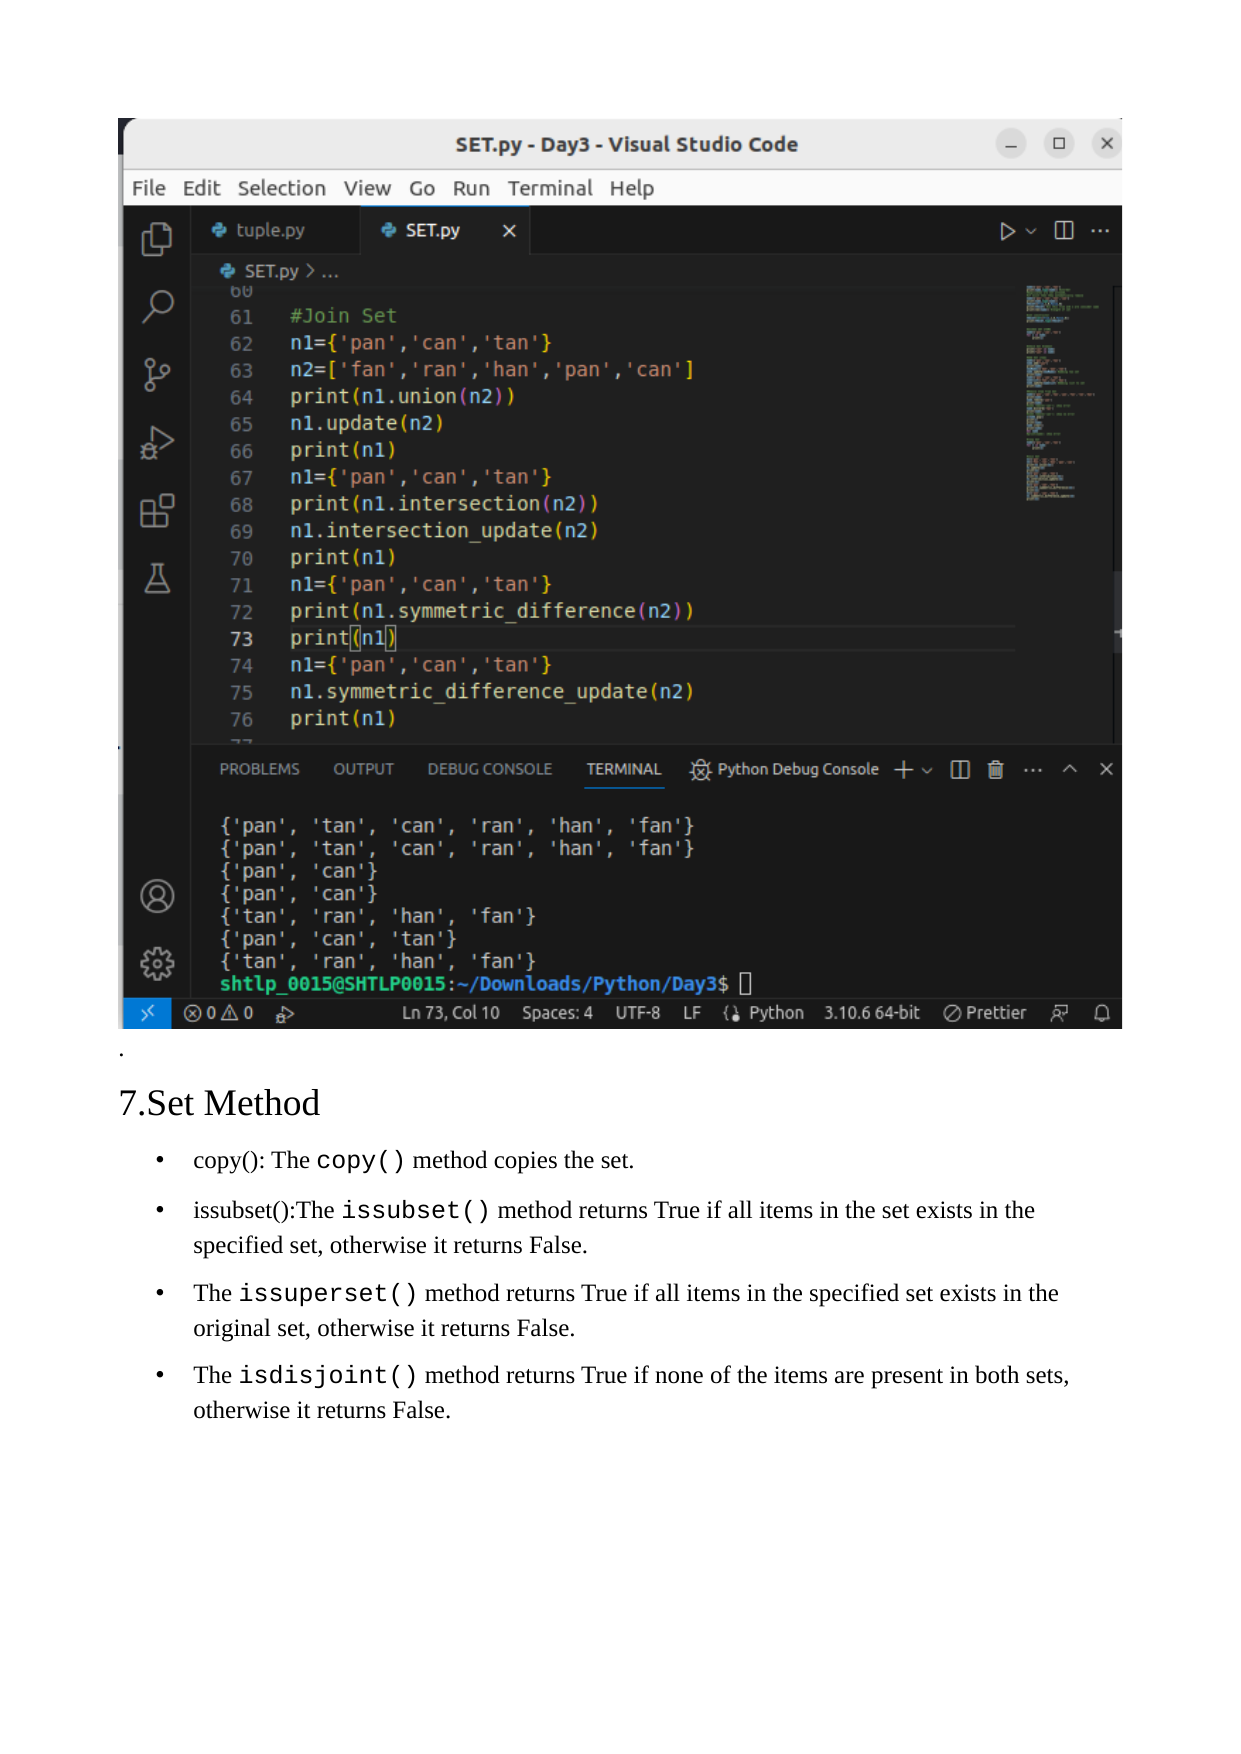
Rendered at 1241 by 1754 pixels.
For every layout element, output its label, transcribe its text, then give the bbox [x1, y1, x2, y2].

list copy(): The copy() method copies the set. [156, 1145, 1122, 1176]
text . [118, 1029, 1122, 1062]
list The isdisjoint() method returns True if none of the items are present in both sets, otherwise it returns False. [156, 1360, 1122, 1424]
picture [118, 118, 1123, 1029]
list The issuperset() method returns True if all items in the specified set exists in the original set, otherwise it returns False. [156, 1278, 1122, 1341]
text 7.Set Method [118, 1081, 1122, 1124]
list issubset():The issubset() method returns True if all items in the set exists in the specified set, otherwise it returns False. [156, 1195, 1122, 1259]
